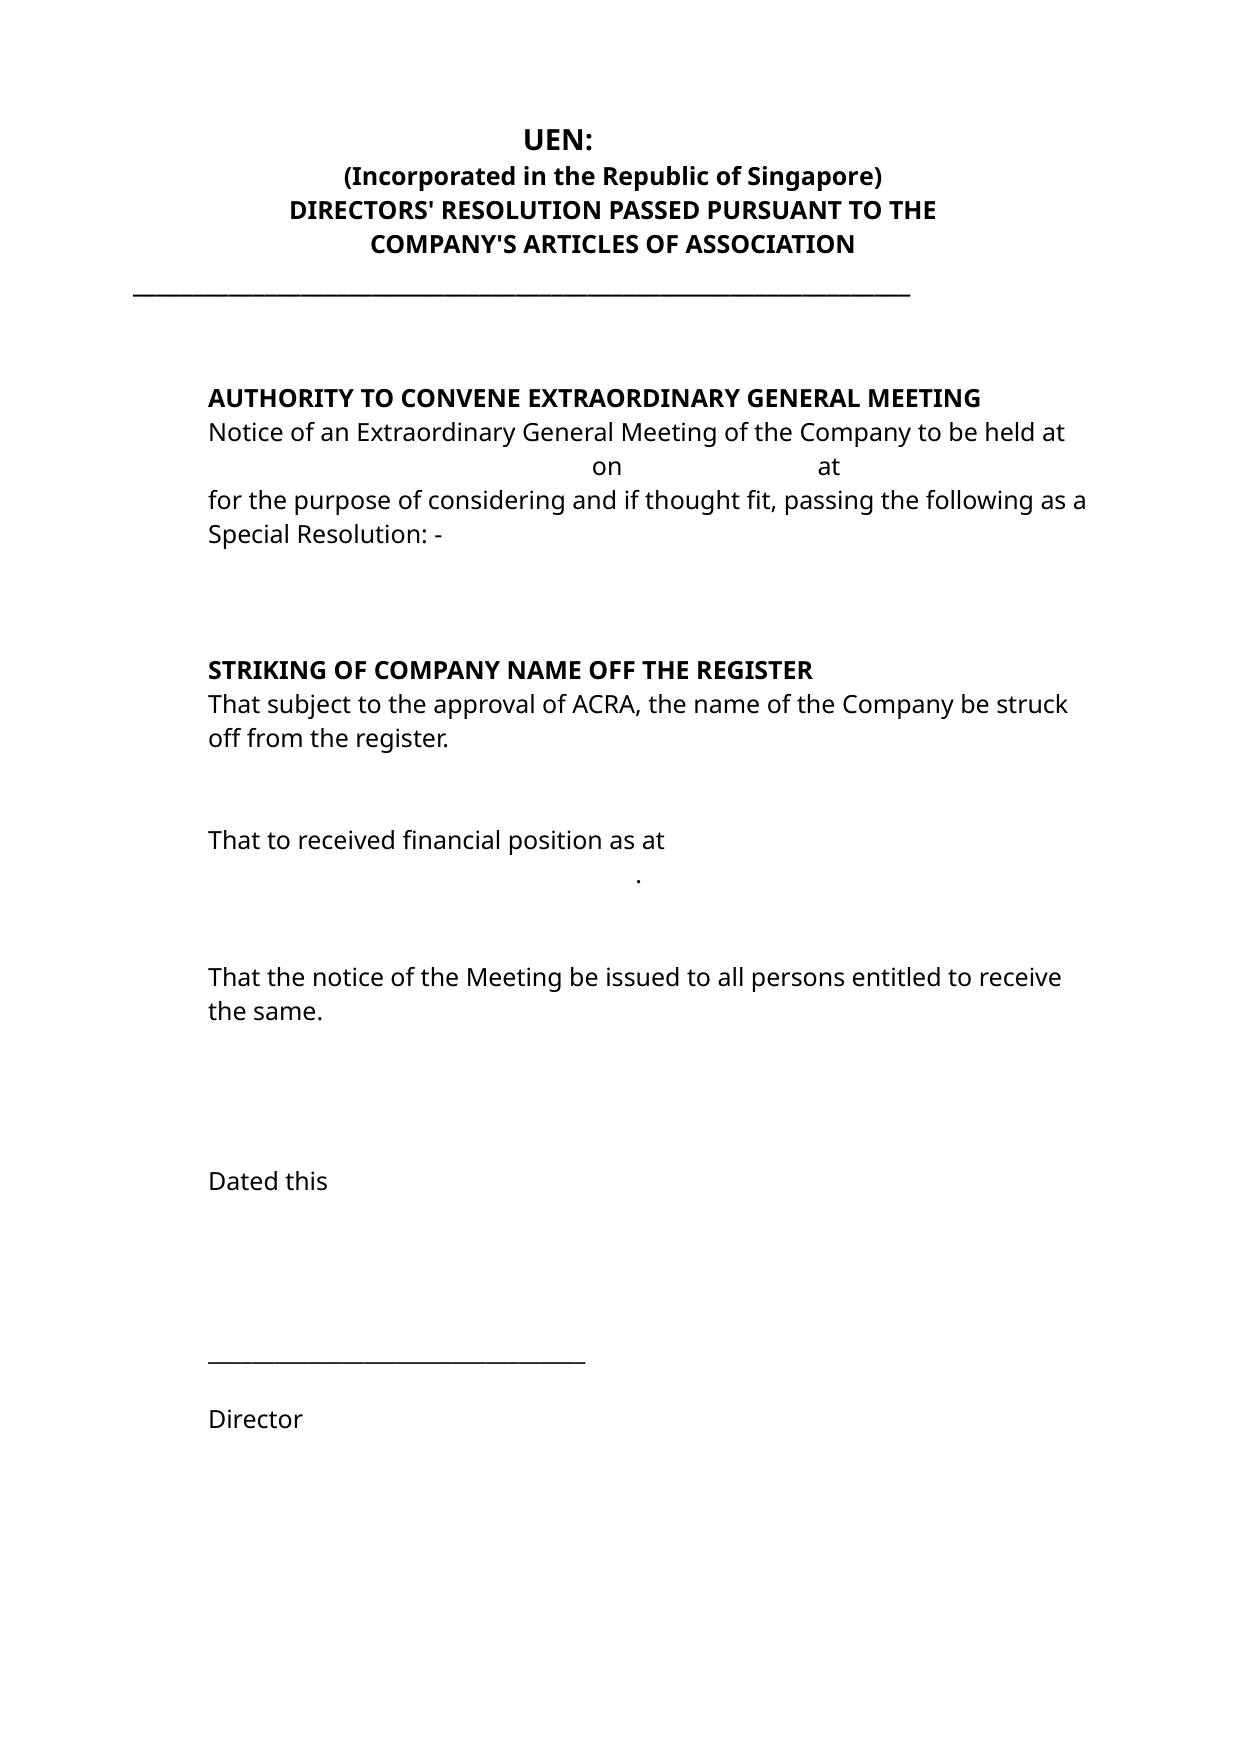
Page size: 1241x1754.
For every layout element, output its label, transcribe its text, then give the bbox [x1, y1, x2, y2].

text Dated this <convert_date_d_m_Y(o.fs_end_date)> [133, 1164, 1093, 1198]
text (Incorporated in the Republic of Singapore) [133, 159, 1093, 193]
text Notice of an Extraordinary General Meeting of the Company to be held at <get_partner_full_address(o.id)> on <get_datenow()>at <get_timenow_12h()> for the purpose of considering and if thought fit, passing the following as a Special Resolution: - [208, 414, 1093, 551]
text That to received financial position as at <convert_date_d_m_Y(o.fs_end_date)>. [208, 823, 1093, 891]
text That subject to the approval of ACRA, the name of the Company be struck off from the register. [208, 687, 1093, 755]
text UEN:<o.uen> [133, 119, 1093, 159]
text That the notice of the Meeting be issued to all persons entitled to receive the same. [208, 959, 1093, 1027]
text COMPANY'S ARTICLES OF ASSOCIATION [133, 227, 1093, 261]
text <o.name> [189, 74, 1093, 119]
text <get_director1(o.id)['name']> [133, 1368, 1093, 1402]
text Director [133, 1402, 1093, 1436]
text STRIKING OF COMPANY NAME OFF THE REGISTER [133, 653, 1093, 687]
text AUTHORITY TO CONVENE EXTRAORDINARY GENERAL MEETING [133, 380, 1093, 414]
text _________________________________________________________________ [133, 261, 1093, 301]
text __________________________________ [133, 1334, 1093, 1368]
text DIRECTORS' RESOLUTION PASSED PURSUANT TO THE [133, 193, 1093, 227]
